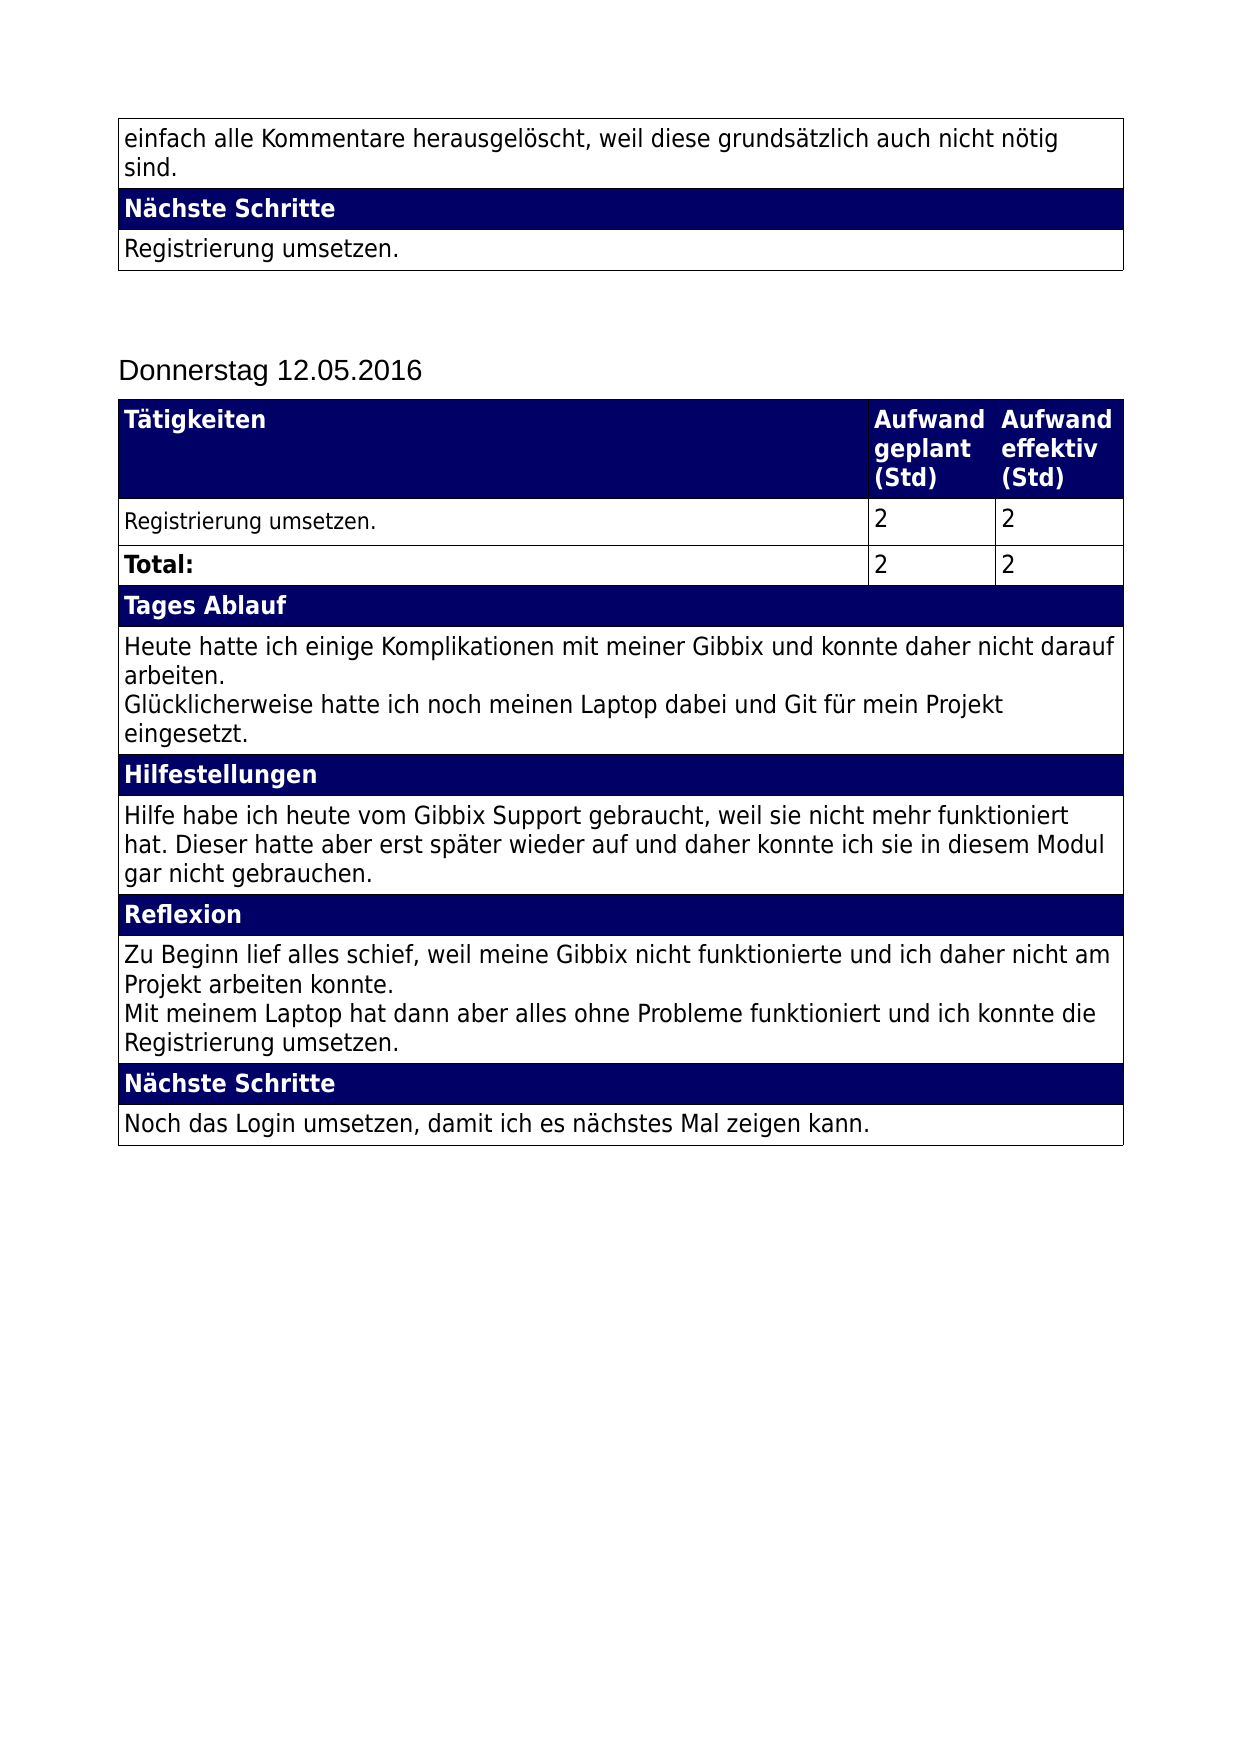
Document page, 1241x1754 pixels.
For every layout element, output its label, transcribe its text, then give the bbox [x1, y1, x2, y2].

table_cell Heute hatte ich einige Komplikationen mit meiner Gibbix und konnte daher nicht darauf arbeiten. Glücklicherweise hatte ich noch meinen Laptop dabei und Git für mein Projekt eingesetzt. [119, 627, 1123, 754]
table_cell Registrierung umsetzen. [119, 230, 1123, 269]
table_cell Nächste Schritte [119, 189, 1123, 229]
table_cell einfach alle Kommentare herausgelöscht, weil diese grundsätzlich auch nicht nötig sind. [119, 119, 1123, 188]
table_cell Hilfestellungen [119, 755, 1123, 795]
table_cell Tages Ablauf [119, 586, 1123, 626]
table_cell Noch das Login umsetzen, damit ich es nächstes Mal zeigen kann. [119, 1105, 1123, 1144]
table_cell Registrierung umsetzen. [119, 499, 868, 544]
table_cell Hilfe habe ich heute vom Gibbix Support gebraucht, weil sie nicht mehr funktioniert hat. Dieser hatte aber erst später wieder auf und daher konnte ich sie in diesem Modul gar nicht gebrauchen. [119, 796, 1123, 894]
table_cell 2 [869, 546, 995, 585]
table_header Tätigkeiten [119, 400, 868, 498]
table_cell 2 [996, 499, 1123, 544]
table_cell 2 [996, 546, 1123, 585]
table_header Aufwand geplant (Std) [869, 400, 995, 498]
subtitle Donnerstag 12.05.2016 [118, 353, 1122, 386]
table_cell 2 [869, 499, 995, 544]
table_header Aufwand effektiv (Std) [996, 400, 1123, 498]
table_cell Nächste Schritte [119, 1064, 1123, 1104]
table_cell Zu Beginn lief alles schief, weil meine Gibbix nicht funktionierte und ich daher nicht am Projekt arbeiten konnte. Mit meinem Laptop hat dann aber alles ohne Probleme funktioniert und ich konnte die Registrierung umsetzen. [119, 936, 1123, 1063]
table_cell Total: [119, 546, 868, 585]
table_cell Reflexion [119, 895, 1123, 935]
